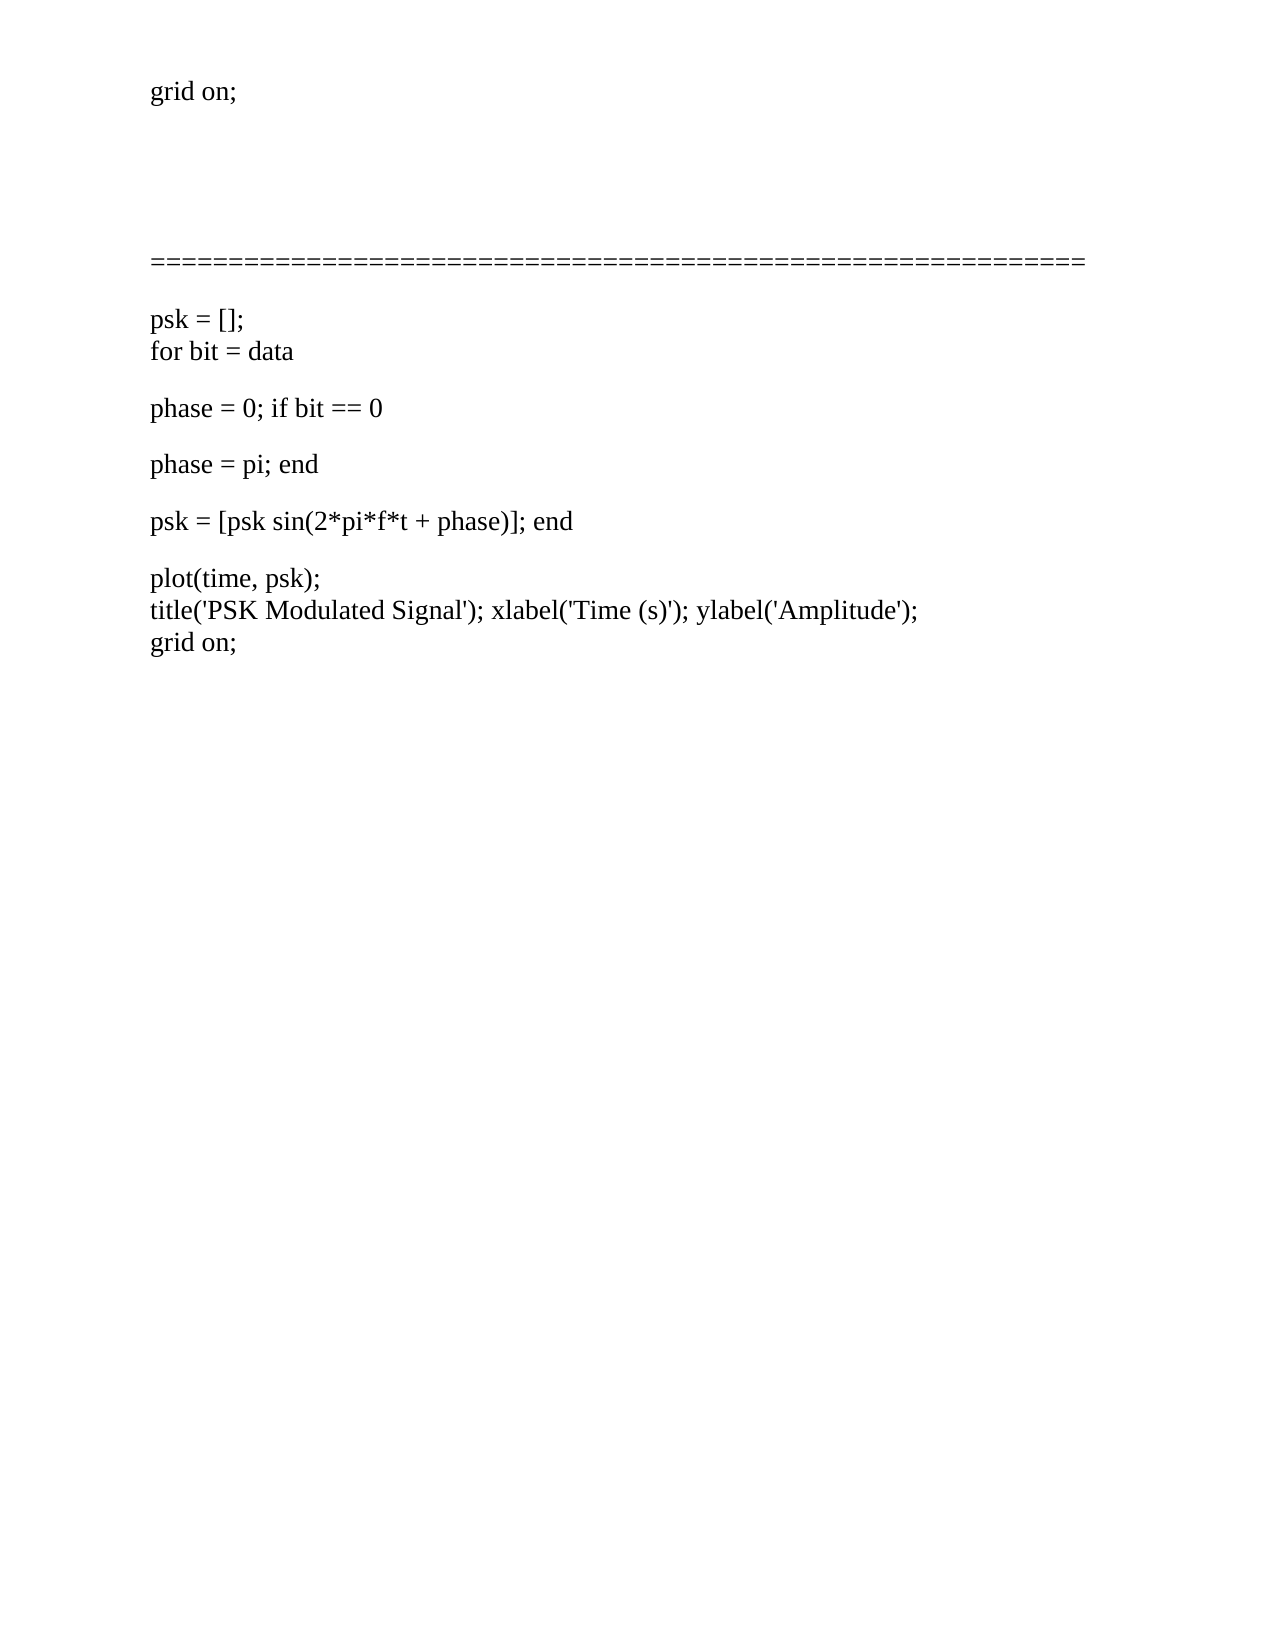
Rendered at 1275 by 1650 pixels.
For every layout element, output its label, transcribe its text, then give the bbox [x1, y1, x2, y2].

text grid on; [150, 75, 1125, 107]
text phase = 0; if bit == 0 [150, 391, 1125, 423]
text plot(time, psk); title('PSK Modulated Signal'); xlabel('Time (s)'); ylabel('Amplitude'); grid on; [150, 562, 1125, 689]
text phase = pi; end [150, 448, 1125, 480]
text psk = [psk sin(2*pi*f*t + phase)]; end [150, 505, 1125, 537]
text psk = []; for bit = data [150, 302, 1125, 366]
text ============================================================ [150, 246, 1125, 277]
